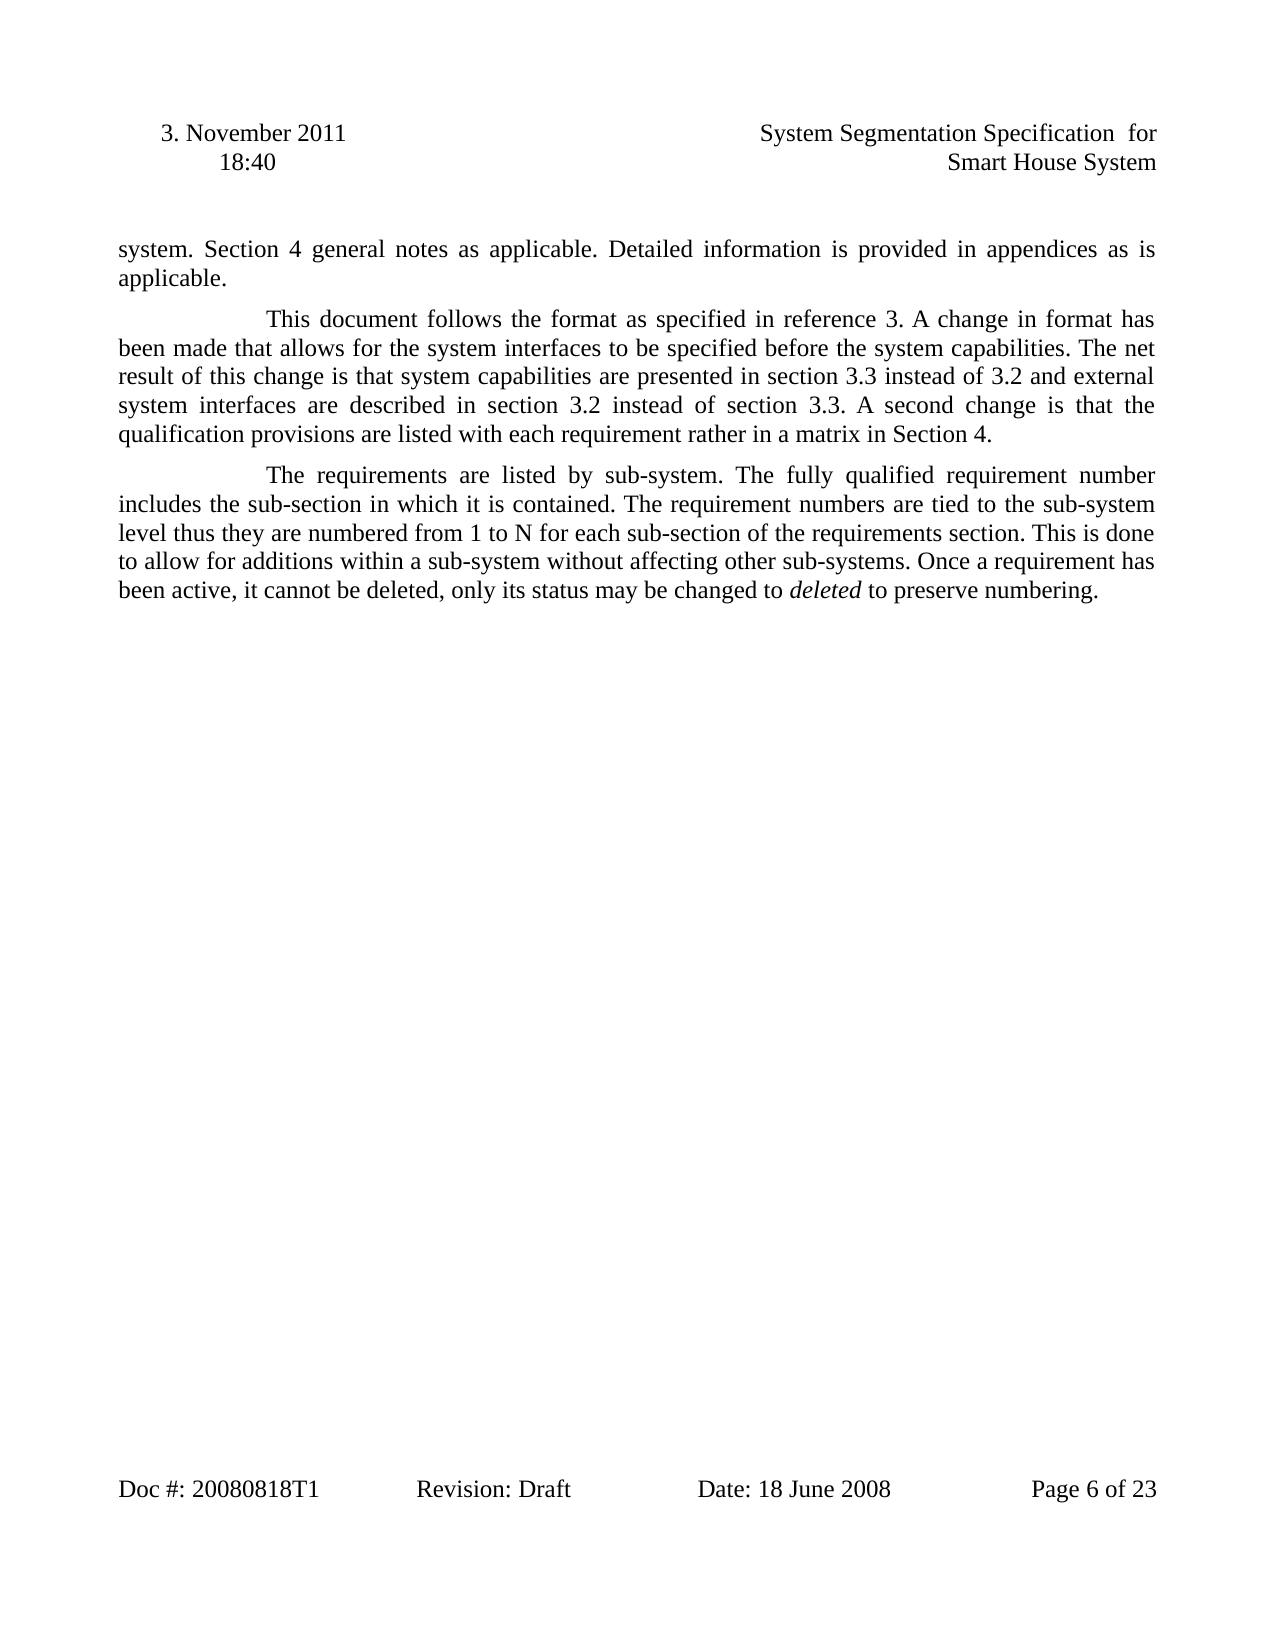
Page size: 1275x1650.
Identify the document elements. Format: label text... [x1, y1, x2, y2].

text system. Section 4 general notes as applicable. Detailed information is provided in appendices as is applicable. [118, 234, 1157, 291]
text The requirements are listed by sub-system. The fully qualified requirement number includes the sub-section in which it is contained. The requirement numbers are tied to the sub-system level thus they are numbered from 1 to N for each sub-section of the requirements section. This is done to allow for additions within a sub-system without affecting other sub-systems. Once a requirement has been active, it cannot be deleted, only its status may be changed to deleted to preserve numbering. [118, 460, 1157, 604]
text This document follows the format as specified in reference 3. A change in format has been made that allows for the system interfaces to be specified before the system capabilities. The net result of this change is that system capabilities are presented in section 3.3 instead of 3.2 and external system interfaces are described in section 3.2 instead of section 3.3. A second change is that the qualification provisions are listed with each requirement rather in a matrix in Section 4. [118, 304, 1157, 448]
